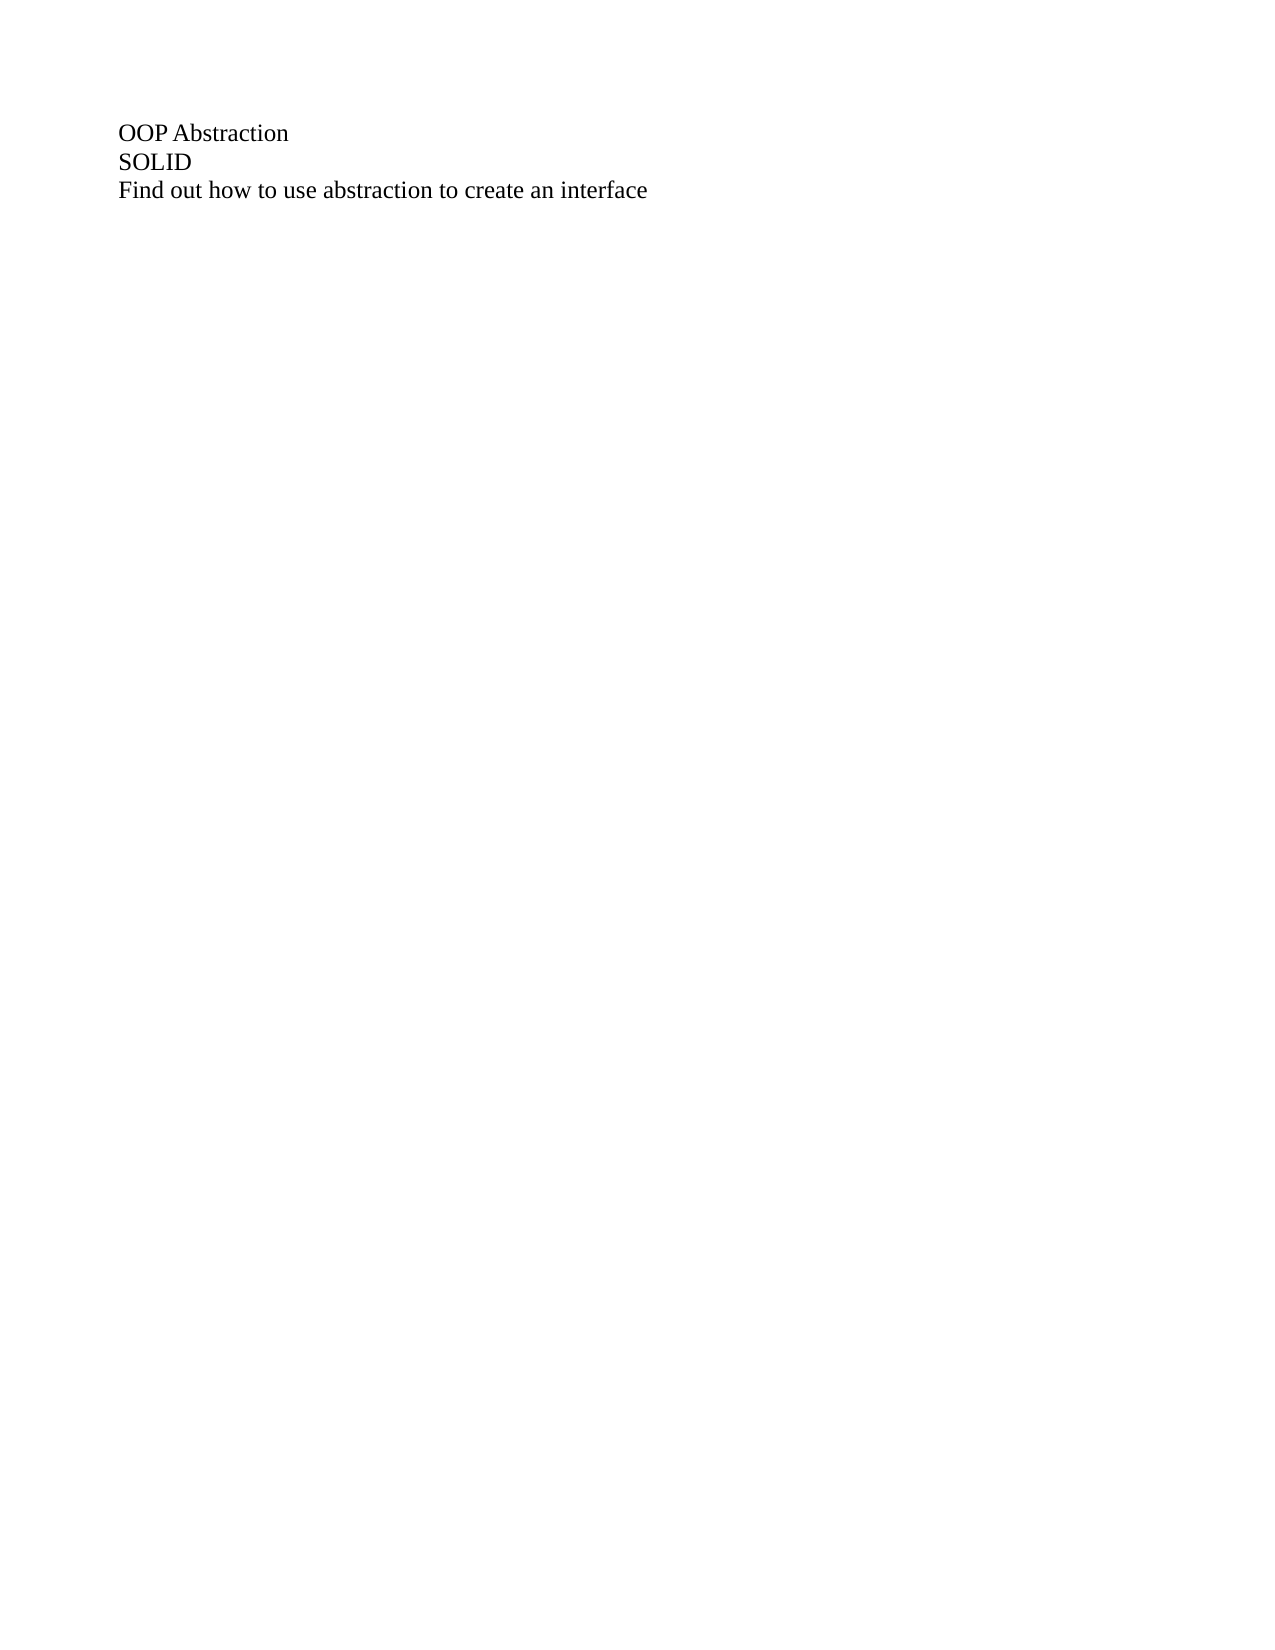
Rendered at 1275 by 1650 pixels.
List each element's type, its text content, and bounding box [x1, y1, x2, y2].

text Find out how to use abstraction to create an interface [118, 176, 1157, 204]
text OOP Abstraction [118, 118, 1157, 147]
text SOLID [118, 147, 1157, 176]
